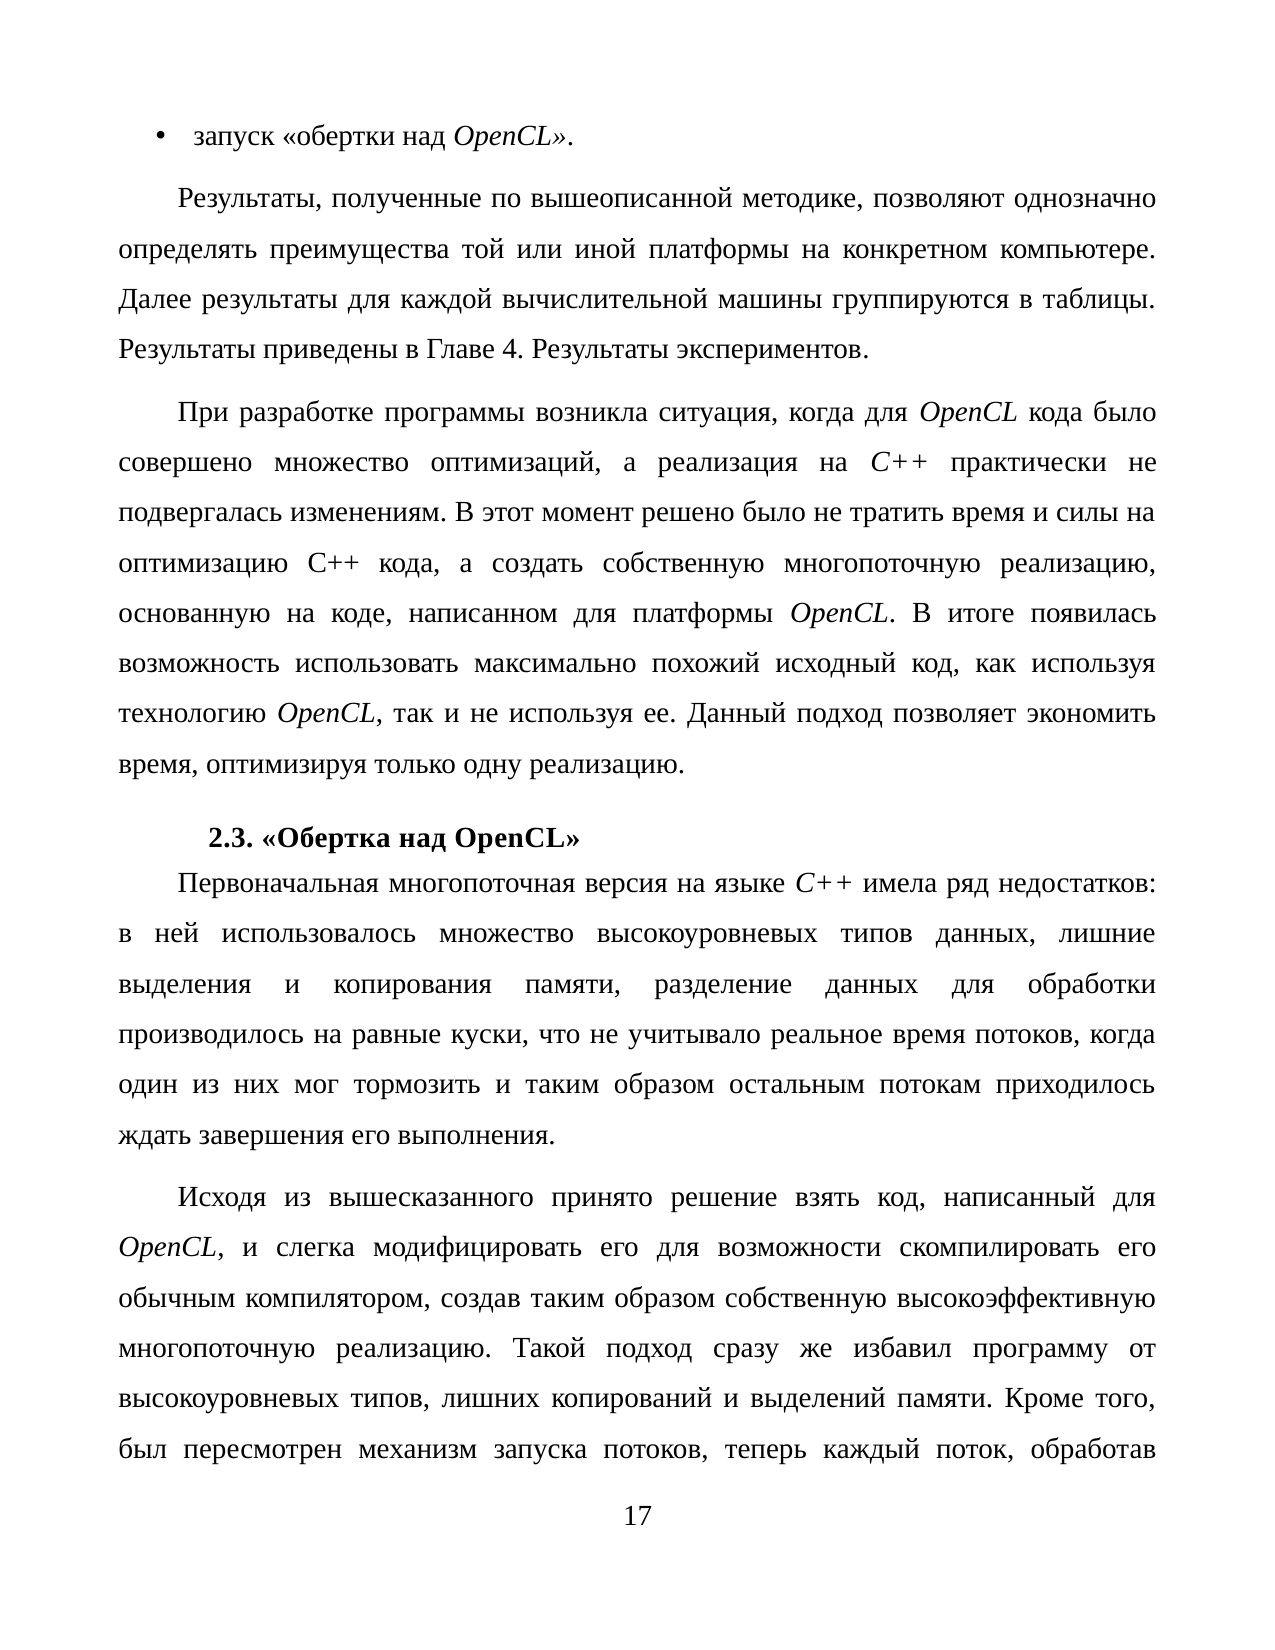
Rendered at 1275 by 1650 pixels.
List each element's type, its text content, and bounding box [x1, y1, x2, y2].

text При разработке программы возникла ситуация, когда для OpenCL кода было совершено множество оптимизаций, а реализация на С++ практически не подвергалась изменениям. В этот момент решено было не тратить время и силы на оптимизацию С++ кода, а создать собственную многопоточную реализацию, основанную на коде, написанном для платформы OpenCL. В итоге появилась возможность использовать максимально похожий исходный код, как используя технологию OpenCL, так и не используя ее. Данный подход позволяет экономить время, оптимизируя только одну реализацию. [118, 394, 1157, 779]
subtitle 2.3. «Обертка над OpenCL» [208, 820, 1067, 853]
text Исходя из вышесказанного принято решение взять код, написанный для OpenCL, и слегка модифицировать его для возможности скомпилировать его обычным компилятором, создав таким образом собственную высокоэффективную многопоточную реализацию. Такой подход сразу же избавил программу от высокоуровневых типов, лишних копирований и выделений памяти. Кроме того, был пересмотрен механизм запуска потоков, теперь каждый поток, обработав [118, 1179, 1157, 1464]
text Первоначальная многопоточная версия на языке С++ имела ряд недостатков: в ней использовалось множество высокоуровневых типов данных, лишние выделения и копирования памяти, разделение данных для обработки производилось на равные куски, что не учитывало реальное время потоков, когда один из них мог тормозить и таким образом остальным потокам приходилось ждать завершения его выполнения. [118, 865, 1157, 1150]
list запуск «обертки над OpenCL». [156, 118, 1157, 152]
text Результаты, полученные по вышеописанной методике, позволяют однозначно определять преимущества той или иной платформы на конкретном компьютере. Далее результаты для каждой вычислительной машины группируются в таблицы. Результаты приведены в Главе 4. Результаты экспериментов. [118, 181, 1157, 365]
